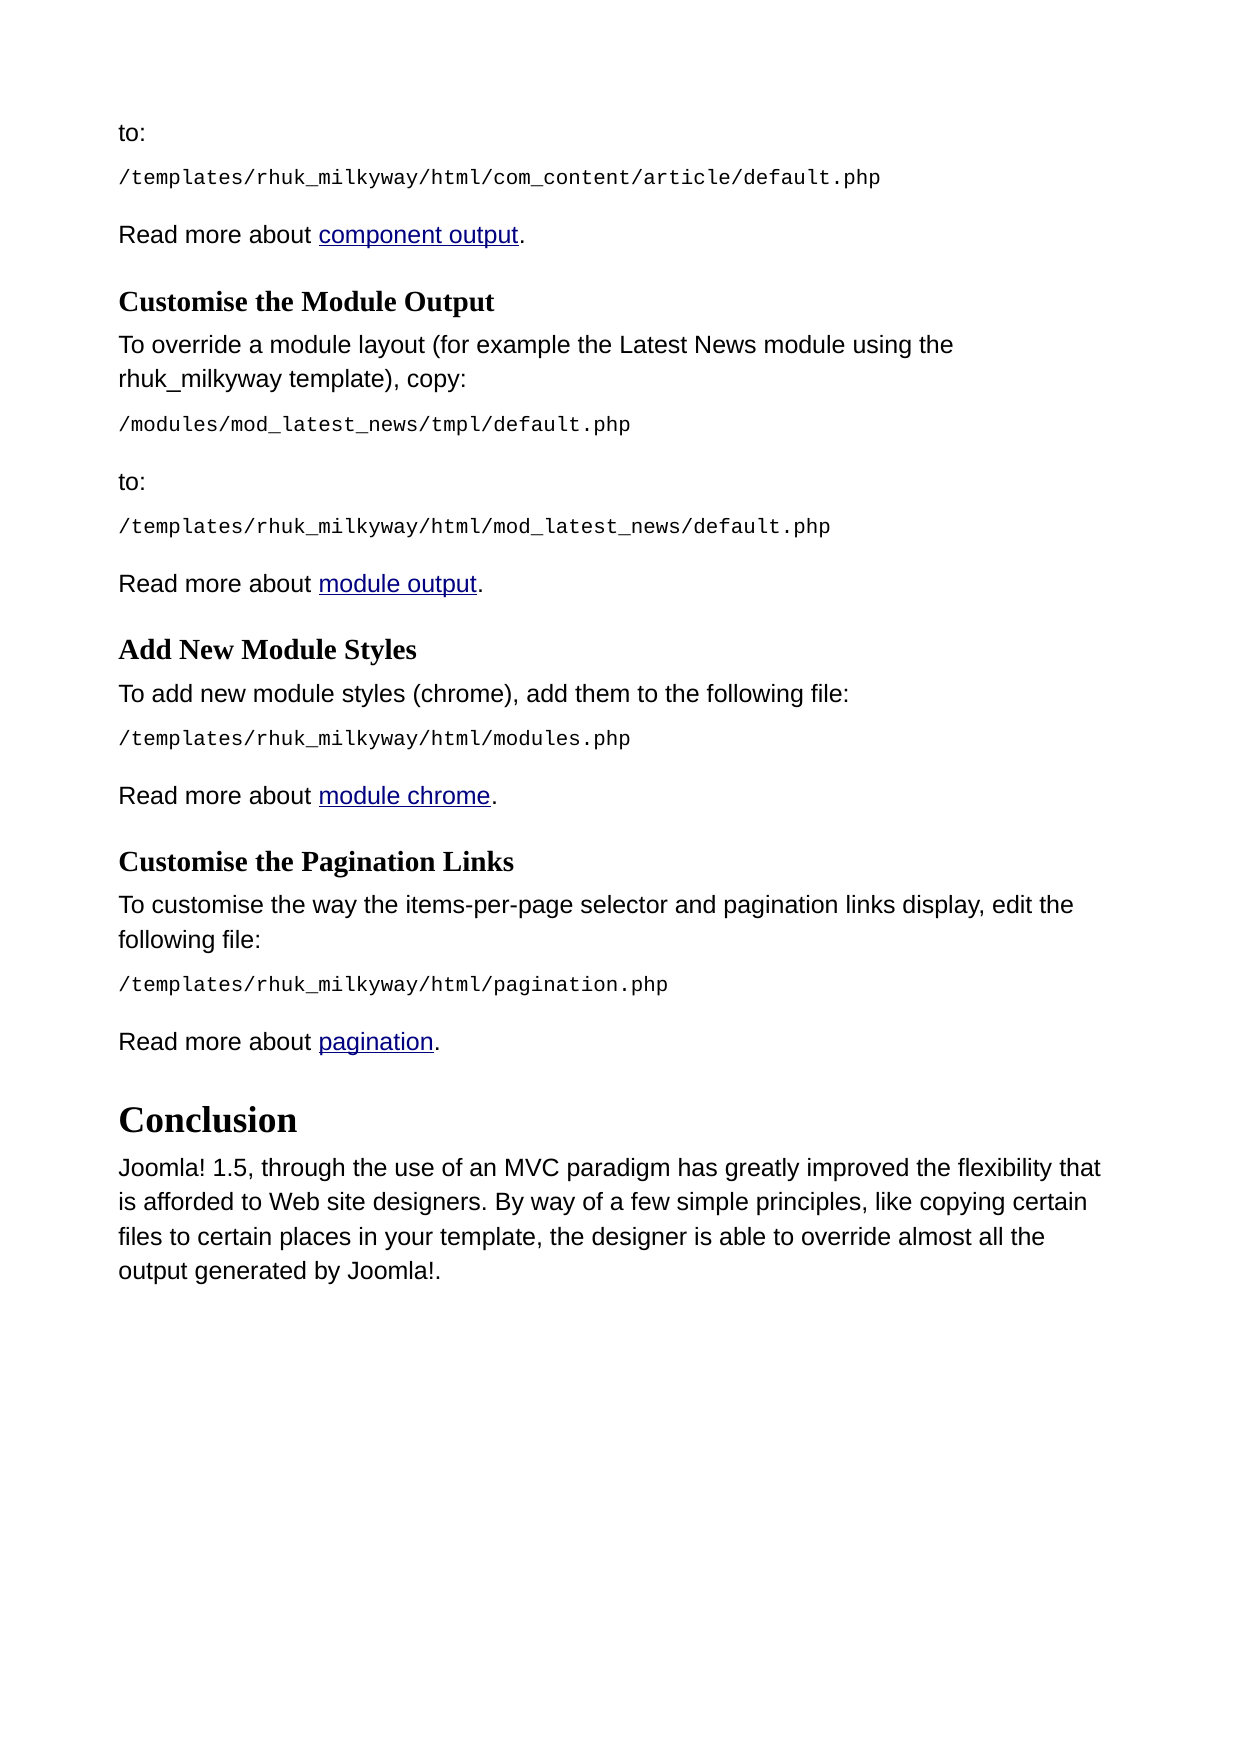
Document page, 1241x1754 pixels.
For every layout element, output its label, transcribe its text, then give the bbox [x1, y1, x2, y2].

text /templates/rhuk_milkyway/html/pagination.php [118, 974, 1122, 998]
text Read more about component output. [118, 220, 1122, 249]
text /templates/rhuk_milkyway/html/com_content/article/default.php [118, 167, 1122, 191]
subtitle Customise the Pagination Links [118, 844, 1122, 878]
text Joomla! 1.5, through the use of an MVC paradigm has greatly improved the flexibility that is afforded to Web site designers. By way of a few simple principles, like copying certain files to certain places in your template, the designer is able to override almost all the output generated by Joomla!. [118, 1153, 1122, 1285]
text /templates/rhuk_milkyway/html/mod_latest_news/default.php [118, 516, 1122, 539]
text /modules/mod_latest_news/tmpl/default.php [118, 413, 1122, 437]
text /templates/rhuk_milkyway/html/modules.php [118, 728, 1122, 751]
text to: [118, 118, 1122, 147]
text To override a module layout (for example the Latest News module using the rhuk_milkyway template), copy: [118, 330, 1122, 393]
text Read more about module output. [118, 569, 1122, 598]
text To add new module styles (chrome), add them to the following file: [118, 678, 1122, 707]
text To customise the way the items-per-page selector and pagination links display, edit the following file: [118, 890, 1122, 954]
subtitle Customise the Module Output [118, 284, 1122, 317]
text Read more about module chrome. [118, 781, 1122, 809]
subtitle Conclusion [118, 1097, 1122, 1140]
text Read more about pagination. [118, 1027, 1122, 1056]
subtitle Add New Module Styles [118, 632, 1122, 666]
text to: [118, 467, 1122, 495]
